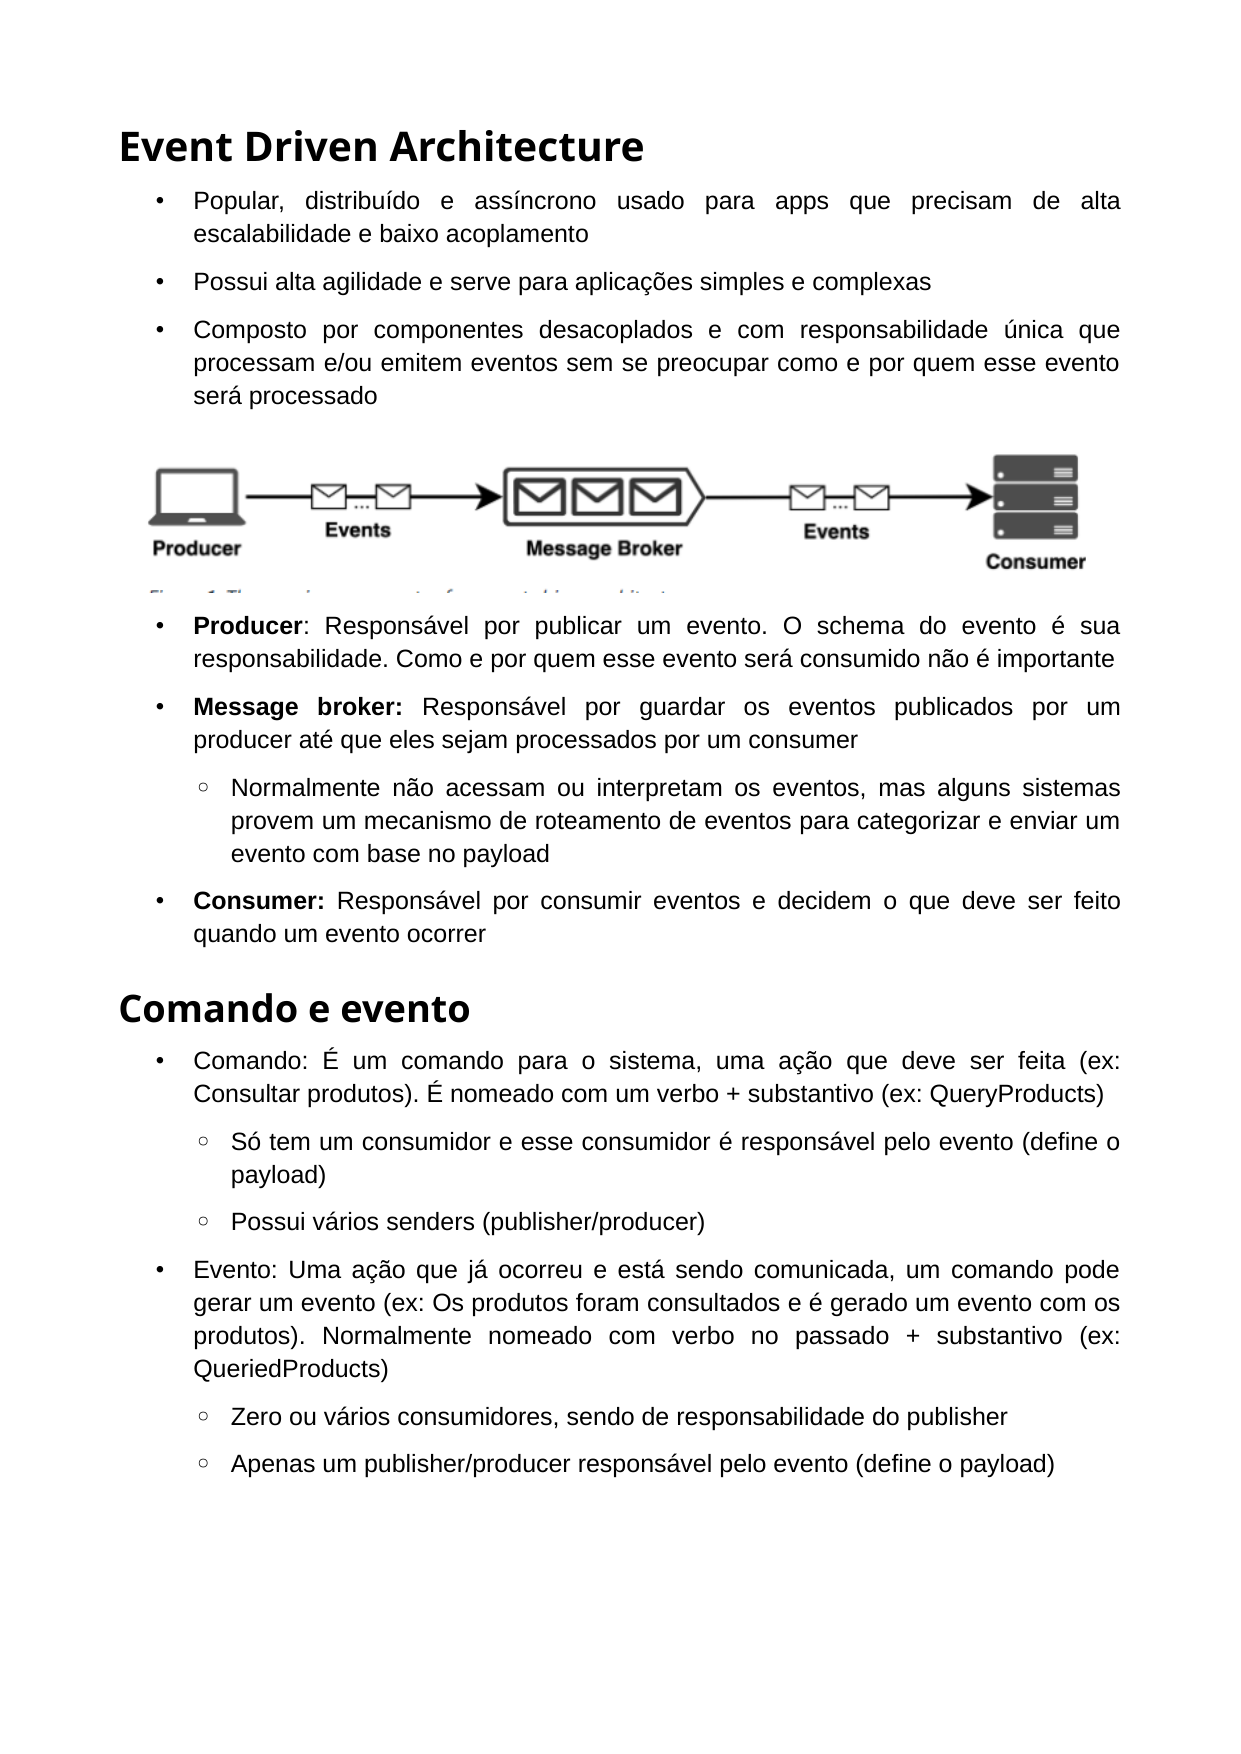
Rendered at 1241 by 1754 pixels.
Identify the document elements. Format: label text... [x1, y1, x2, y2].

list Zero ou vários consumidores, sendo de responsabilidade do publisher [193, 1402, 1122, 1431]
picture [118, 428, 1123, 593]
list Normalmente não acessam ou interpretam os eventos, mas alguns sistemas provem um mecanismo de roteamento de eventos para categorizar e enviar um evento com base no payload [193, 772, 1122, 867]
subtitle Comando e evento [118, 982, 1122, 1033]
list Popular, distribuído e assíncrono usado para apps que precisam de alta escalabilidade e baixo acoplamento [156, 186, 1122, 248]
list Message broker: Responsável por guardar os eventos publicados por um producer até que eles sejam processados por um consumer [156, 692, 1122, 754]
list Producer: Responsável por publicar um evento. O schema do evento é sua responsabilidade. Como e por quem esse evento será consumido não é importante [156, 611, 1122, 673]
subtitle Event Driven Architecture [118, 118, 1122, 174]
list Comando: É um comando para o sistema, uma ação que deve ser feita (ex: Consultar produtos). É nomeado com um verbo + substantivo (ex: QueryProducts) [156, 1046, 1122, 1108]
list Evento: Uma ação que já ocorreu e está sendo comunicada, um comando pode gerar um evento (ex: Os produtos foram consultados e é gerado um evento com os produtos). Normalmente nomeado com verbo no passado + substantivo (ex: QueriedProducts) [156, 1255, 1122, 1383]
list Composto por componentes desacoplados e com responsabilidade única que processam e/ou emitem eventos sem se preocupar como e por quem esse evento será processado [156, 315, 1122, 409]
list Apenas um publisher/producer responsável pelo evento (define o payload) [193, 1449, 1122, 1478]
list Possui alta agilidade e serve para aplicações simples e complexas [156, 267, 1122, 296]
list Possui vários senders (publisher/producer) [193, 1207, 1122, 1236]
list Só tem um consumidor e esse consumidor é responsável pelo evento (define o payload) [193, 1126, 1122, 1188]
list Consumer: Responsável por consumir eventos e decidem o que deve ser feito quando um evento ocorrer [156, 886, 1122, 948]
